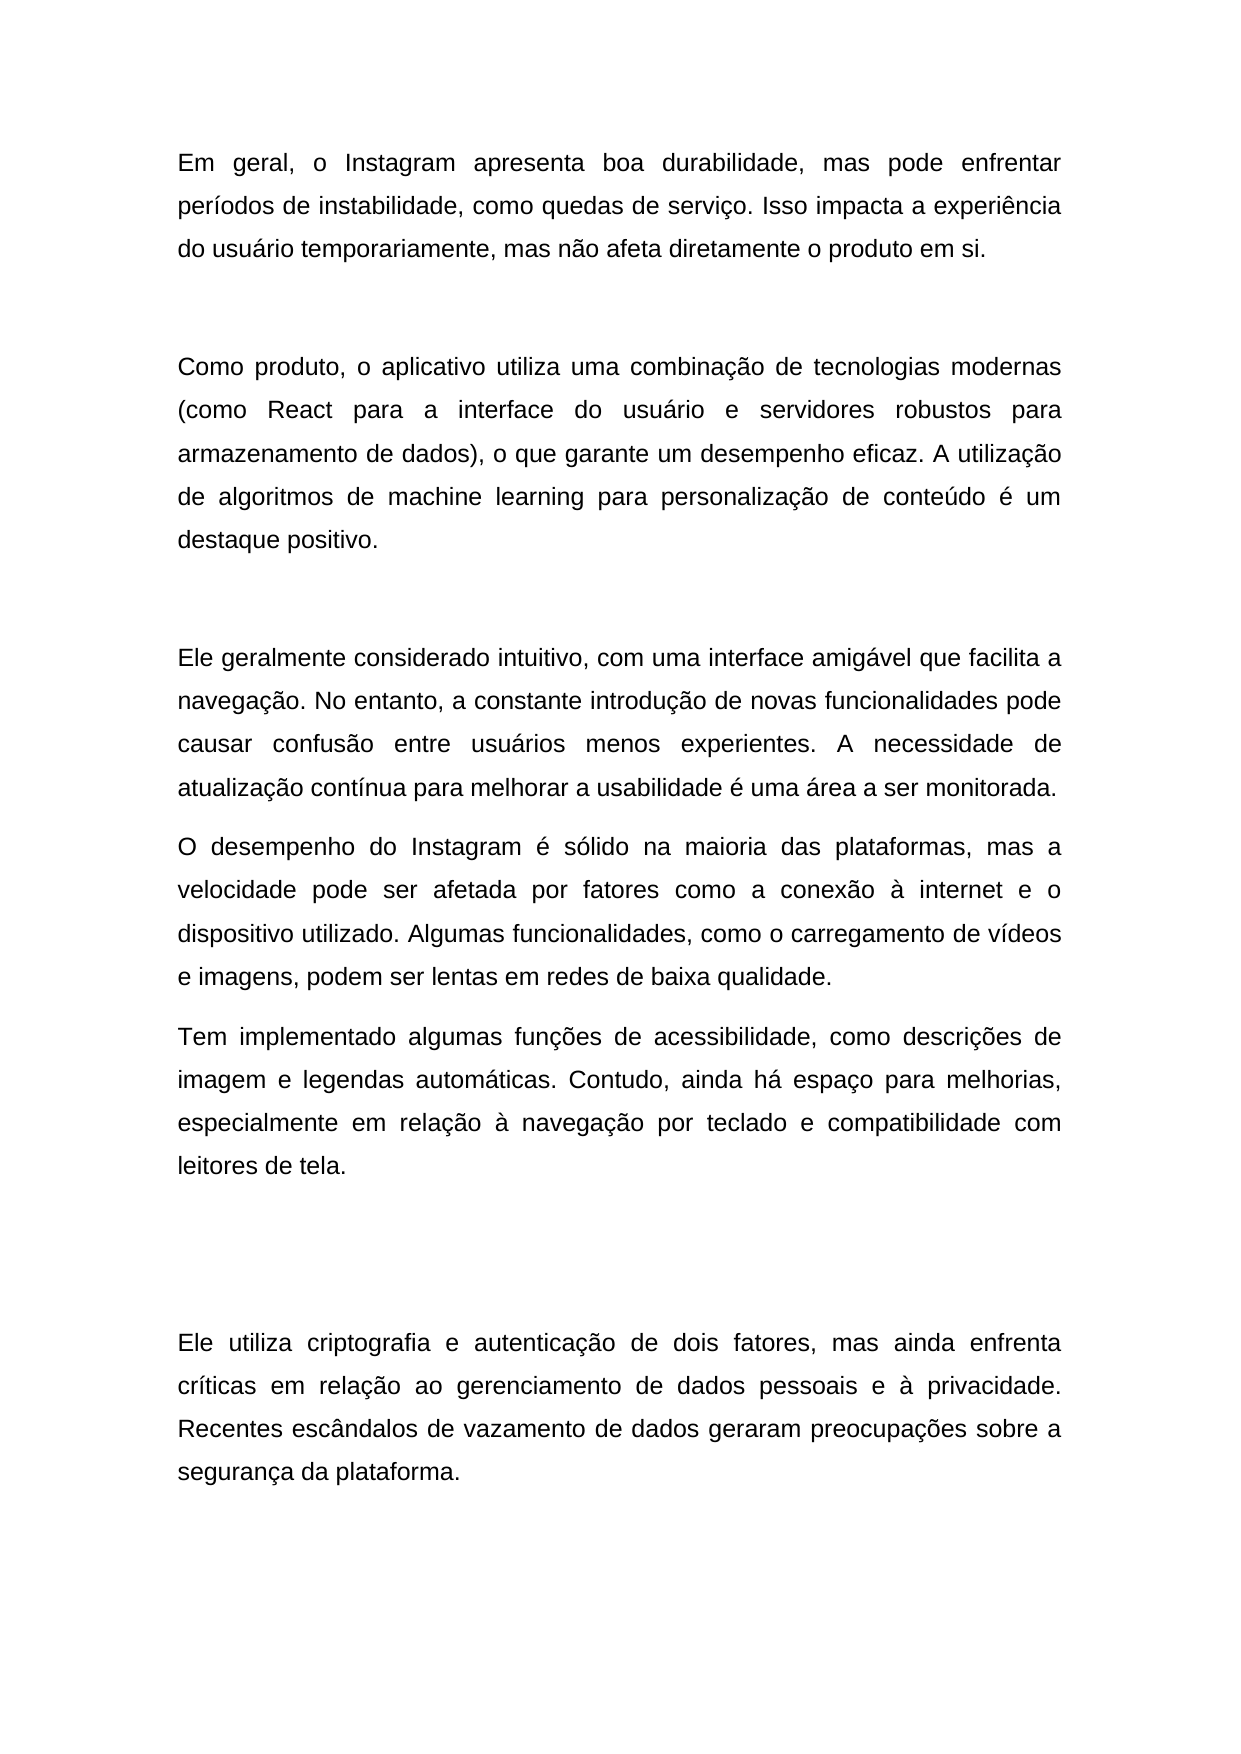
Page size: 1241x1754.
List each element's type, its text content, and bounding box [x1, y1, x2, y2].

text Em geral, o Instagram apresenta boa durabilidade, mas pode enfrentar períodos de instabilidade, como quedas de serviço. Isso impacta a experiência do usuário temporariamente, mas não afeta diretamente o produto em si. [177, 148, 1063, 263]
text Como produto, o aplicativo utiliza uma combinação de tecnologias modernas (como React para a interface do usuário e servidores robustos para armazenamento de dados), o que garante um desempenho eficaz. A utilização de algoritmos de machine learning para personalização de conteúdo é um destaque positivo. [177, 352, 1063, 553]
text Ele geralmente considerado intuitivo, com uma interface amigável que facilita a navegação. No entanto, a constante introdução de novas funcionalidades pode causar confusão entre usuários menos experientes. A necessidade de atualização contínua para melhorar a usabilidade é uma área a ser monitorada. [177, 643, 1063, 801]
text Tem implementado algumas funções de acessibilidade, como descrições de imagem e legendas automáticas. Contudo, ainda há espaço para melhorias, especialmente em relação à navegação por teclado e compatibilidade com leitores de tela. [177, 1022, 1063, 1180]
text O desempenho do Instagram é sólido na maioria das plataformas, mas a velocidade pode ser afetada por fatores como a conexão à internet e o dispositivo utilizado. Algumas funcionalidades, como o carregamento de vídeos e imagens, podem ser lentas em redes de baixa qualidade. [177, 832, 1063, 991]
text Ele utiliza criptografia e autenticação de dois fatores, mas ainda enfrenta críticas em relação ao gerenciamento de dados pessoais e à privacidade. Recentes escândalos de vazamento de dados geraram preocupações sobre a segurança da plataforma. [177, 1328, 1063, 1486]
